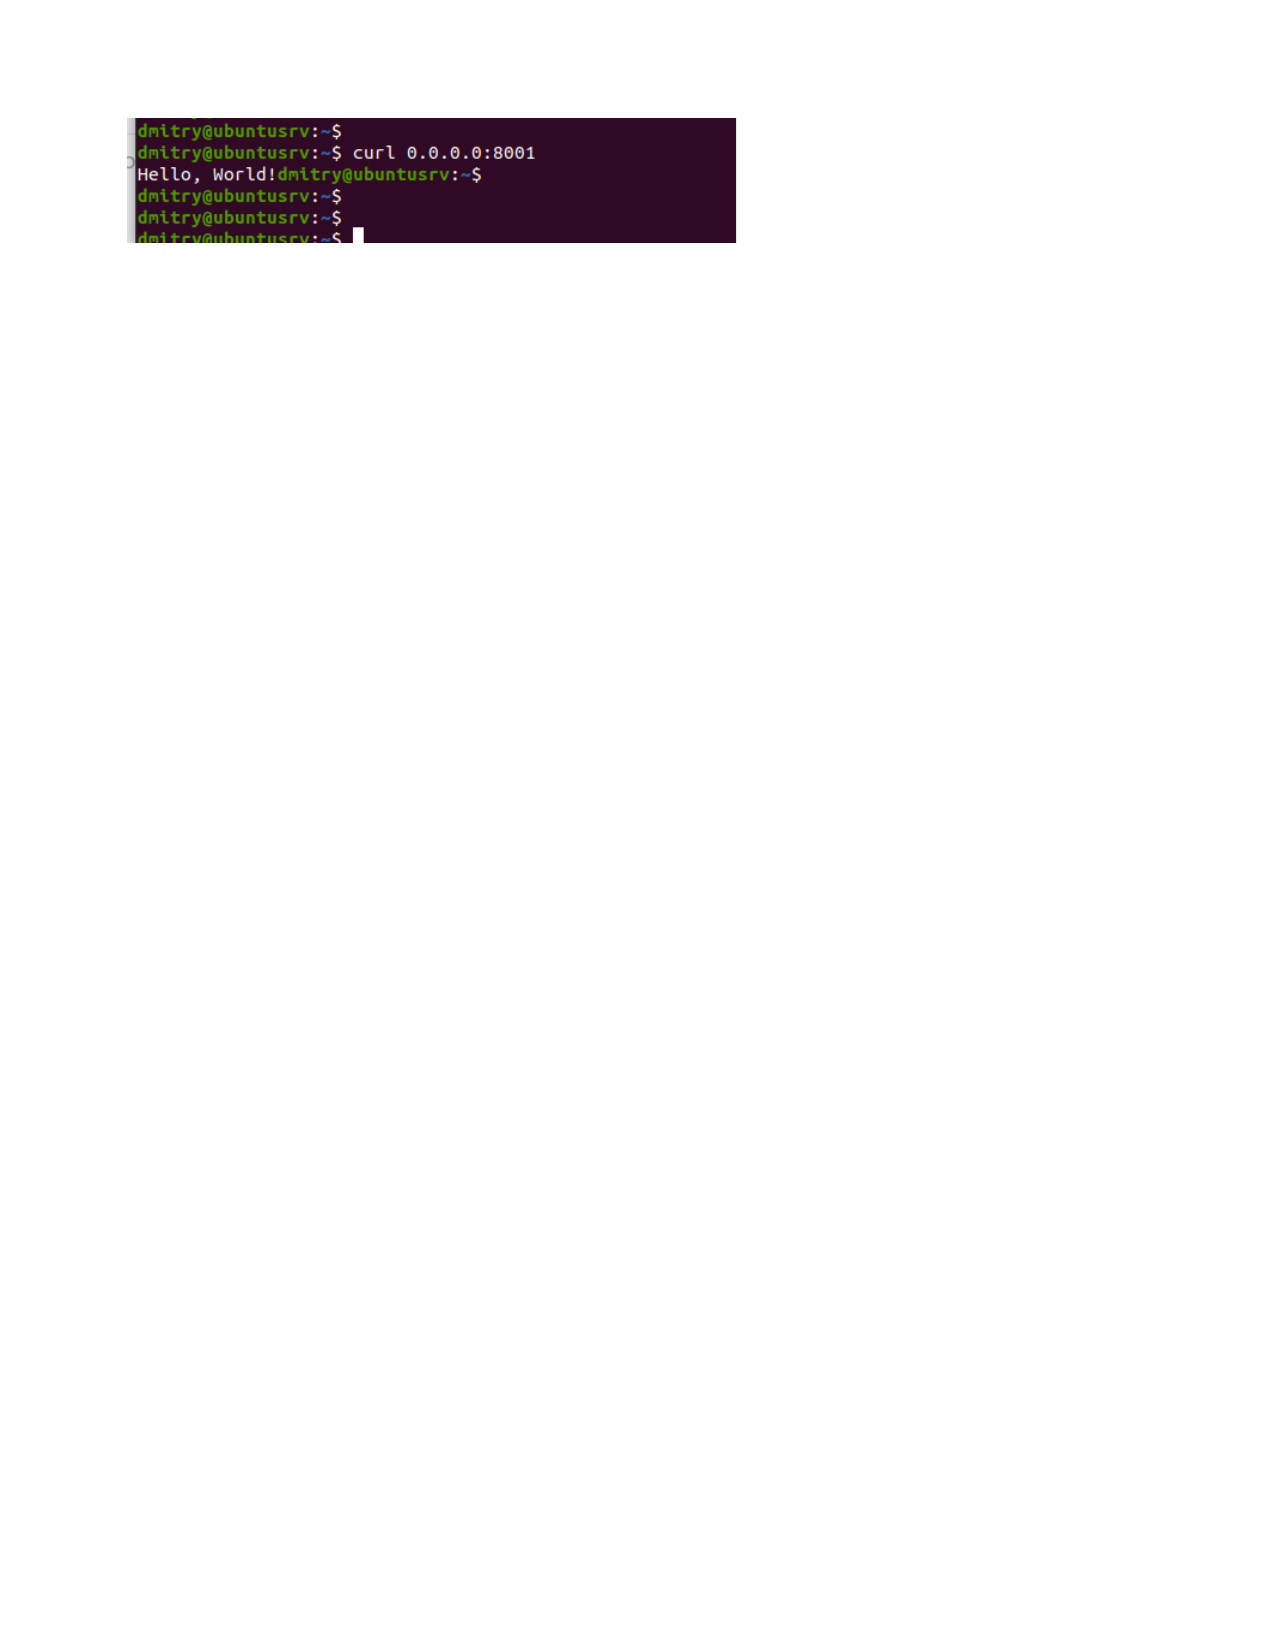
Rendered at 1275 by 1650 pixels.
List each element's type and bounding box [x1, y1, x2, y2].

picture [127, 118, 737, 243]
